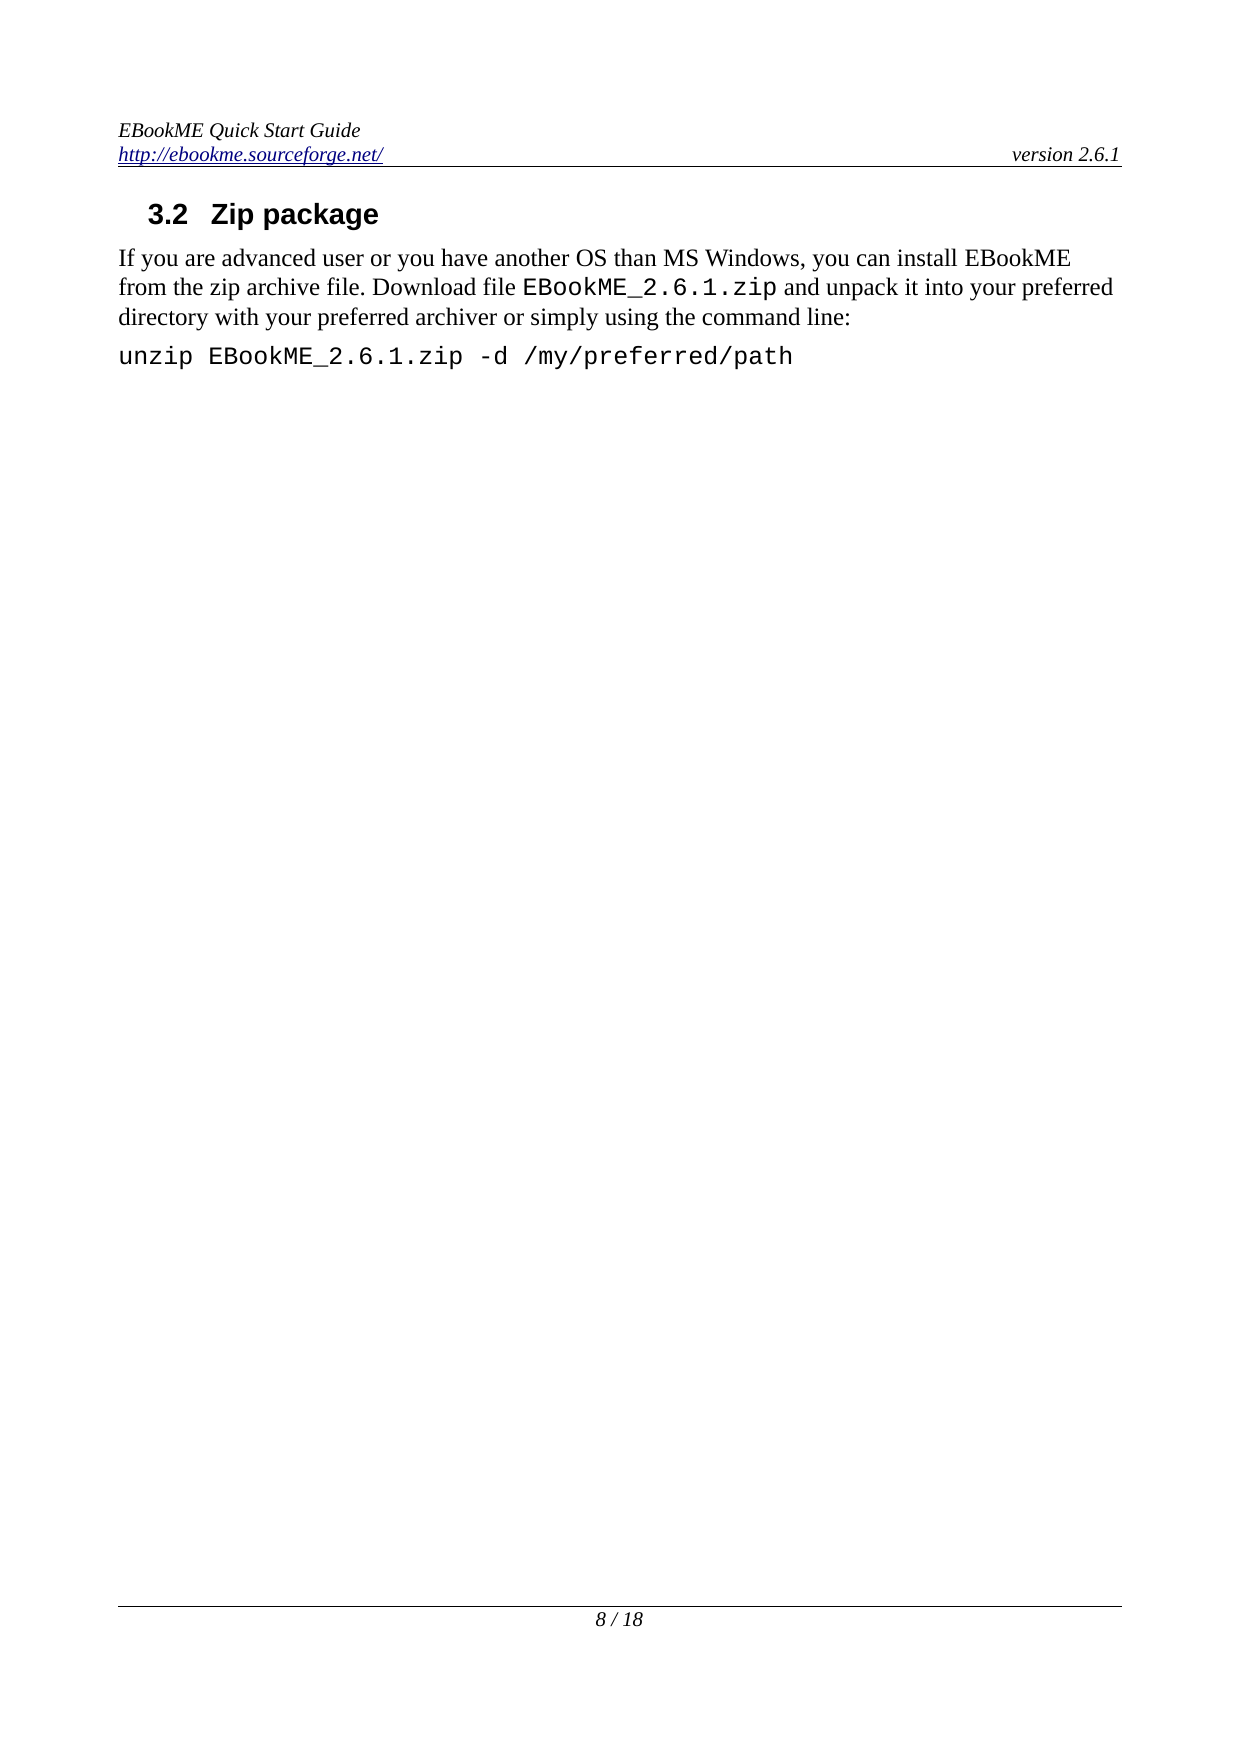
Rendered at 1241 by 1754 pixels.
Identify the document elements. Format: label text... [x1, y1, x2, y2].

subtitle Zip package [148, 197, 1116, 230]
text If you are advanced user or you have another OS than MS Windows, you can install EBookME from the zip archive file. Download file EBookME_2.6.1.zip and unpack it into your preferred directory with your preferred archiver or simply using the command line: [118, 243, 1122, 331]
text unzip EBookME_2.6.1.zip -d /my/preferred/path [118, 344, 1122, 372]
